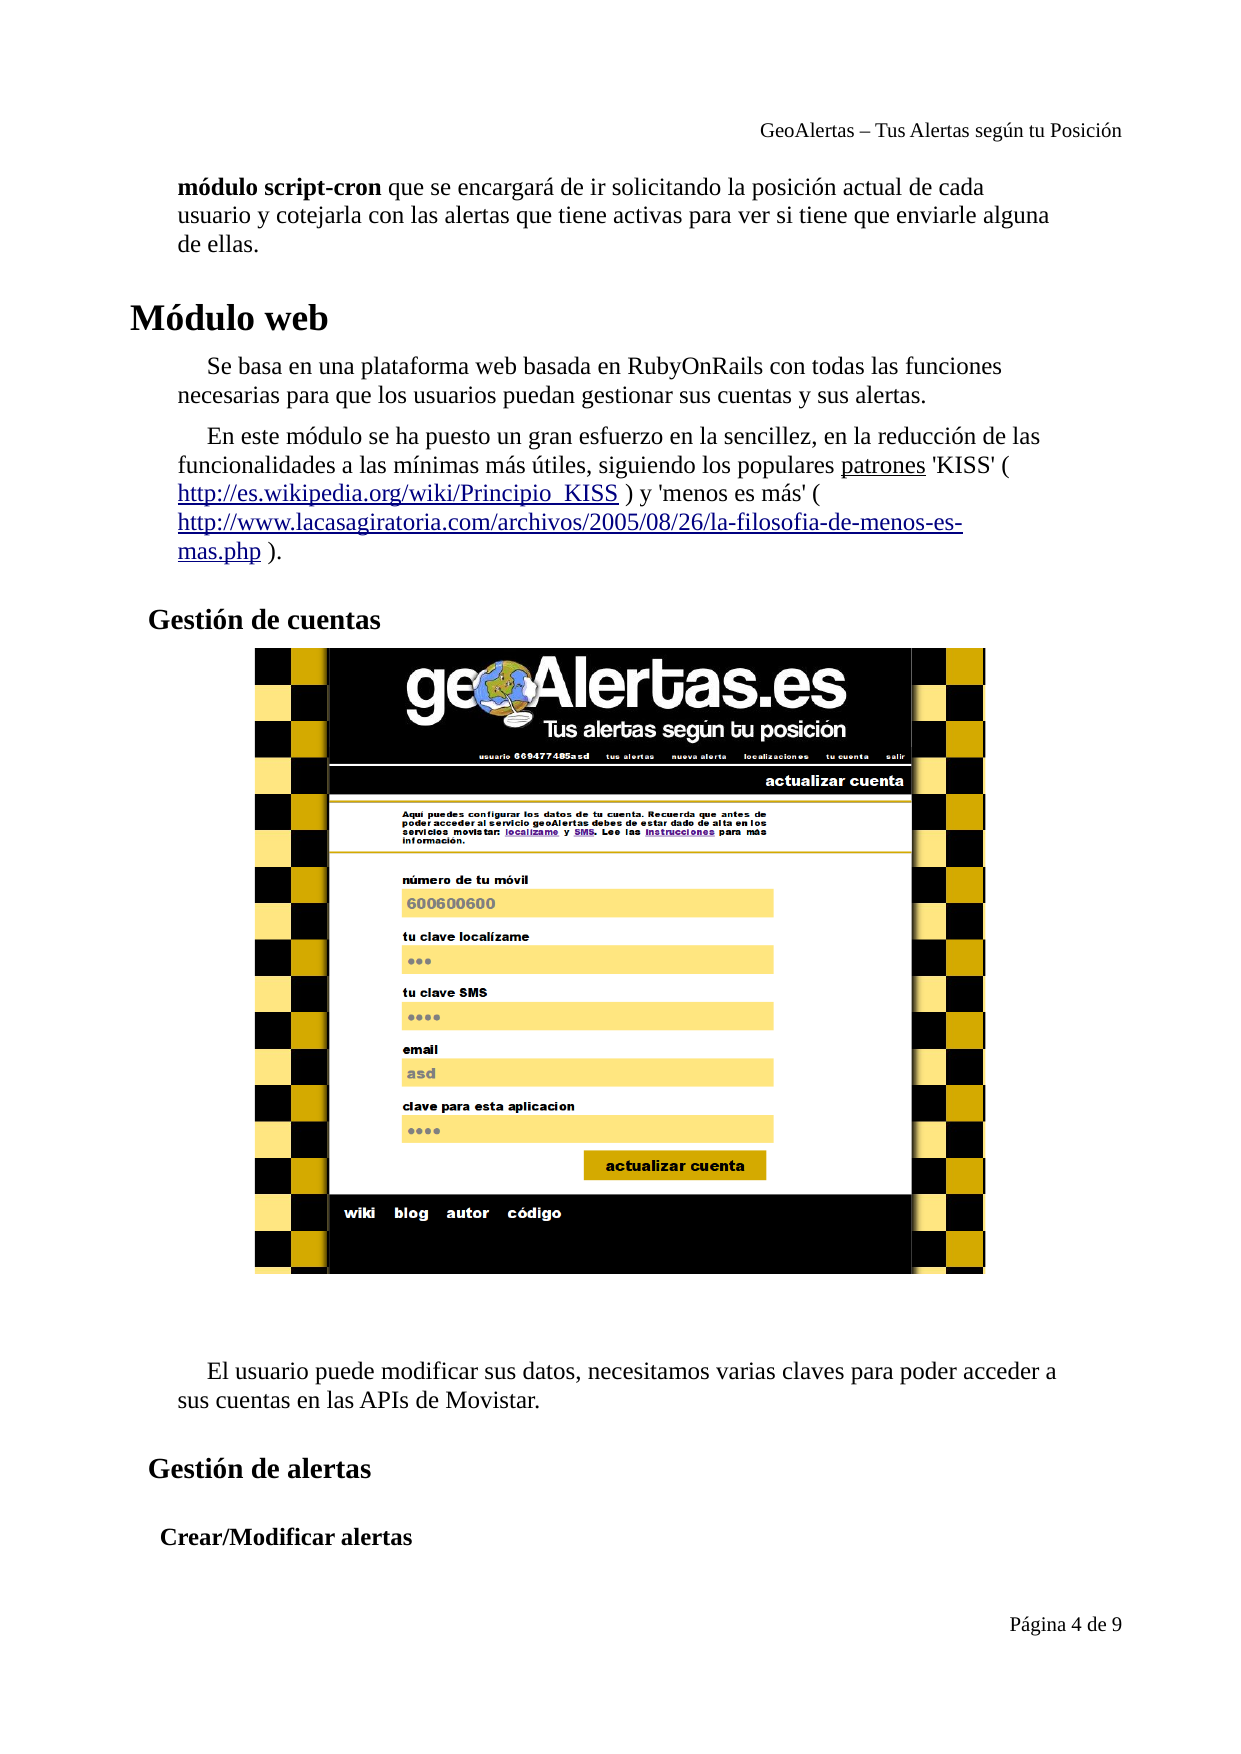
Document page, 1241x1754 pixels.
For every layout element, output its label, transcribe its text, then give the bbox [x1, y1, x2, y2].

text En este módulo se ha puesto un gran esfuerzo en la sencillez, en la reducción de las funcionalidades a las mínimas más útiles, siguiendo los populares patrones 'KISS' ( http://es.wikipedia.org/wiki/Principio_KISS ) y 'menos es más' ( http://www.lacasagiratoria.com/archivos/2005/08/26/la-filosofia-de-menos-es-mas.php ). [177, 421, 1063, 565]
subtitle Crear/Modificar alertas [159, 1522, 1122, 1551]
text módulo script-cron que se encargará de ir solicitando la posición actual de cada usuario y cotejarla con las alertas que tiene activas para ver si tiene que enviarle alguna de ellas. [177, 172, 1063, 258]
subtitle Gestión de alertas [148, 1451, 1122, 1484]
text El usuario puede modificar sus datos, necesitamos varias claves para poder acceder a sus cuentas en las APIs de Movistar. [177, 1356, 1063, 1413]
text Se basa en una plataforma web basada en RubyOnRails con todas las funciones necesarias para que los usuarios puedan gestionar sus cuentas y sus alertas. [177, 351, 1063, 408]
subtitle Módulo web [130, 295, 1122, 338]
subtitle Gestión de cuentas [148, 602, 1122, 636]
picture [254, 648, 986, 1274]
